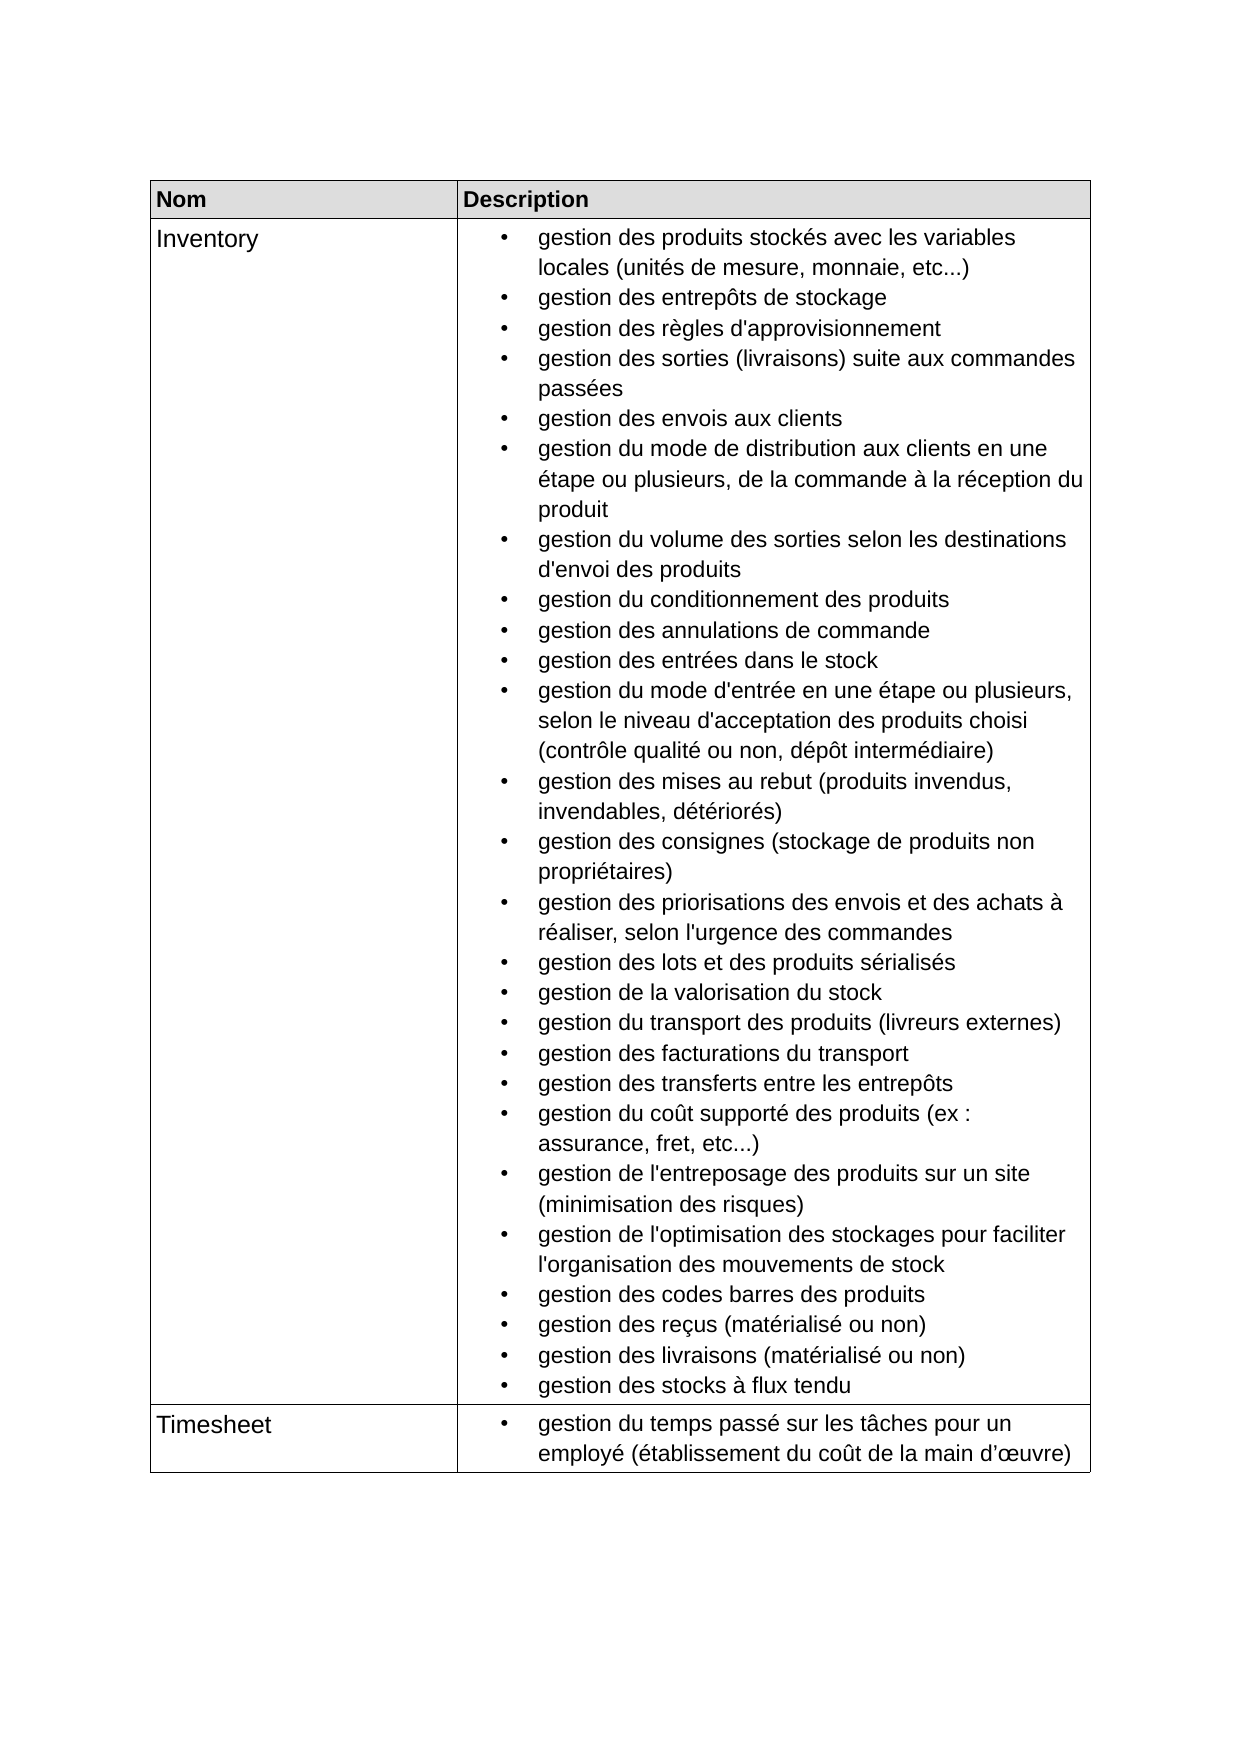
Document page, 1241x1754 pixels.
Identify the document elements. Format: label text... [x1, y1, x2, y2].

table_cell gestion du temps passé sur les tâches pour un employé (établissement du coût de la main d’œuvre) [458, 1405, 1090, 1472]
table_cell gestion des produits stockés avec les variables locales (unités de mesure, monnaie, etc...) gestion des entrepôts de stockage gestion des règles d'approvisionnement gestion des sorties (livraisons) suite aux commandes passées gestion des envois aux clients gestion du mode de distribution aux clients en une étape ou plusieurs, de la commande à la réception du produit gestion du volume des sorties selon les destinations d'envoi des produits gestion du conditionnement des produits gestion des annulations de commande gestion des entrées dans le stock gestion du mode d'entrée en une étape ou plusieurs, selon le niveau d'acceptation des produits choisi (contrôle qualité ou non, dépôt intermédiaire) gestion des mises au rebut (produits invendus, invendables, détériorés) gestion des consignes (stockage de produits non propriétaires) gestion des priorisations des envois et des achats à réaliser, selon l'urgence des commandes gestion des lots et des produits sérialisés gestion de la valorisation du stock gestion du transport des produits (livreurs externes) gestion des facturations du transport gestion des transferts entre les entrepôts gestion du coût supporté des produits (ex : assurance, fret, etc...) gestion de l'entreposage des produits sur un site (minimisation des risques) gestion de l'optimisation des stockages pour faciliter l'organisation des mouvements de stock gestion des codes barres des produits gestion des reçus (matérialisé ou non) gestion des livraisons (matérialisé ou non) gestion des stocks à flux tendu [458, 219, 1090, 1404]
table_header Description [458, 181, 1090, 218]
table_header Nom [151, 181, 457, 218]
table_cell Inventory [151, 219, 457, 1404]
table_cell Timesheet [151, 1405, 457, 1472]
